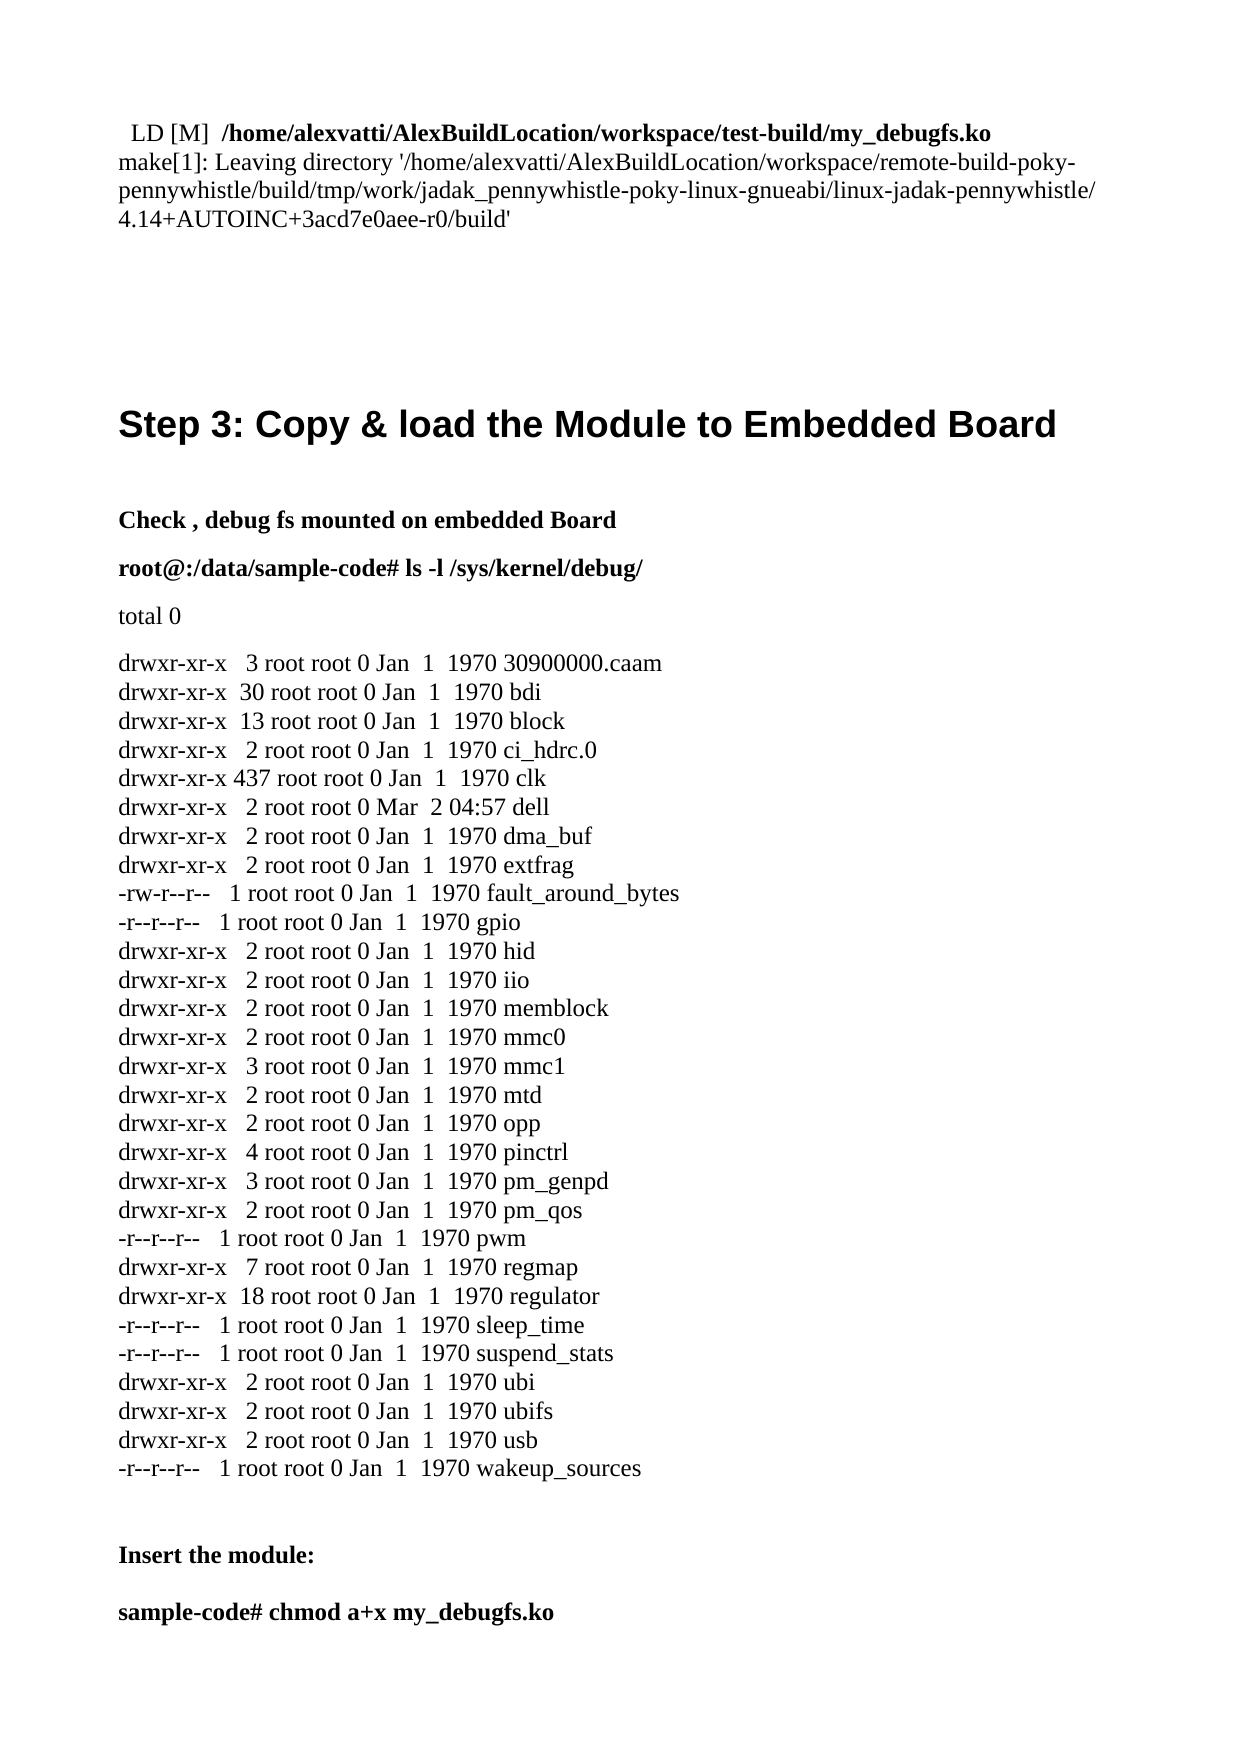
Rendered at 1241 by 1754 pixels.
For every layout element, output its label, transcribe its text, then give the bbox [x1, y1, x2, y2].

text drwxr-xr-x 437 root root 0 Jan 1 1970 clk [118, 763, 1122, 792]
text -r--r--r-- 1 root root 0 Jan 1 1970 sleep_time [118, 1310, 1122, 1338]
subtitle Step 3: Copy & load the Module to Embedded Board [118, 402, 1122, 446]
text drwxr-xr-x 2 root root 0 Jan 1 1970 extfrag [118, 850, 1122, 878]
text drwxr-xr-x 30 root root 0 Jan 1 1970 bdi [118, 677, 1122, 706]
text drwxr-xr-x 7 root root 0 Jan 1 1970 regmap [118, 1252, 1122, 1281]
text Insert the module: [118, 1540, 1122, 1568]
text drwxr-xr-x 2 root root 0 Jan 1 1970 usb [118, 1425, 1122, 1453]
text drwxr-xr-x 2 root root 0 Jan 1 1970 opp [118, 1108, 1122, 1137]
text drwxr-xr-x 2 root root 0 Jan 1 1970 hid [118, 936, 1122, 965]
text root@:/data/sample-code# ls -l /sys/kernel/debug/ [118, 553, 1122, 582]
text total 0 [118, 601, 1122, 629]
text drwxr-xr-x 18 root root 0 Jan 1 1970 regulator [118, 1281, 1122, 1310]
text LD [M] /home/alexvatti/AlexBuildLocation/workspace/test-build/my_debugfs.ko [118, 118, 1122, 147]
text drwxr-xr-x 4 root root 0 Jan 1 1970 pinctrl [118, 1137, 1122, 1166]
text sample-code# chmod a+x my_debugfs.ko [118, 1597, 1122, 1626]
text -r--r--r-- 1 root root 0 Jan 1 1970 wakeup_sources [118, 1453, 1122, 1482]
text drwxr-xr-x 2 root root 0 Jan 1 1970 pm_qos [118, 1195, 1122, 1223]
text -r--r--r-- 1 root root 0 Jan 1 1970 suspend_stats [118, 1338, 1122, 1367]
text -rw-r--r-- 1 root root 0 Jan 1 1970 fault_around_bytes [118, 878, 1122, 907]
text drwxr-xr-x 2 root root 0 Jan 1 1970 iio [118, 965, 1122, 993]
text drwxr-xr-x 3 root root 0 Jan 1 1970 30900000.caam [118, 648, 1122, 677]
text drwxr-xr-x 2 root root 0 Jan 1 1970 ci_hdrc.0 [118, 735, 1122, 763]
text drwxr-xr-x 2 root root 0 Jan 1 1970 dma_buf [118, 821, 1122, 850]
text drwxr-xr-x 2 root root 0 Jan 1 1970 ubi [118, 1367, 1122, 1396]
text drwxr-xr-x 2 root root 0 Jan 1 1970 mtd [118, 1080, 1122, 1108]
text drwxr-xr-x 2 root root 0 Jan 1 1970 ubifs [118, 1396, 1122, 1425]
text drwxr-xr-x 3 root root 0 Jan 1 1970 mmc1 [118, 1051, 1122, 1080]
text -r--r--r-- 1 root root 0 Jan 1 1970 gpio [118, 907, 1122, 936]
text drwxr-xr-x 3 root root 0 Jan 1 1970 pm_genpd [118, 1166, 1122, 1195]
text -r--r--r-- 1 root root 0 Jan 1 1970 pwm [118, 1223, 1122, 1252]
text drwxr-xr-x 2 root root 0 Jan 1 1970 memblock [118, 993, 1122, 1022]
text drwxr-xr-x 2 root root 0 Jan 1 1970 mmc0 [118, 1022, 1122, 1051]
text drwxr-xr-x 2 root root 0 Mar 2 04:57 dell [118, 792, 1122, 821]
text drwxr-xr-x 13 root root 0 Jan 1 1970 block [118, 706, 1122, 735]
text Check , debug fs mounted on embedded Board [118, 506, 1122, 534]
text make[1]: Leaving directory '/home/alexvatti/AlexBuildLocation/workspace/remote-build-poky-pennywhistle/build/tmp/work/jadak_pennywhistle-poky-linux-gnueabi/linux-jadak-pennywhistle/4.14+AUTOINC+3acd7e0aee-r0/build' [118, 147, 1122, 233]
